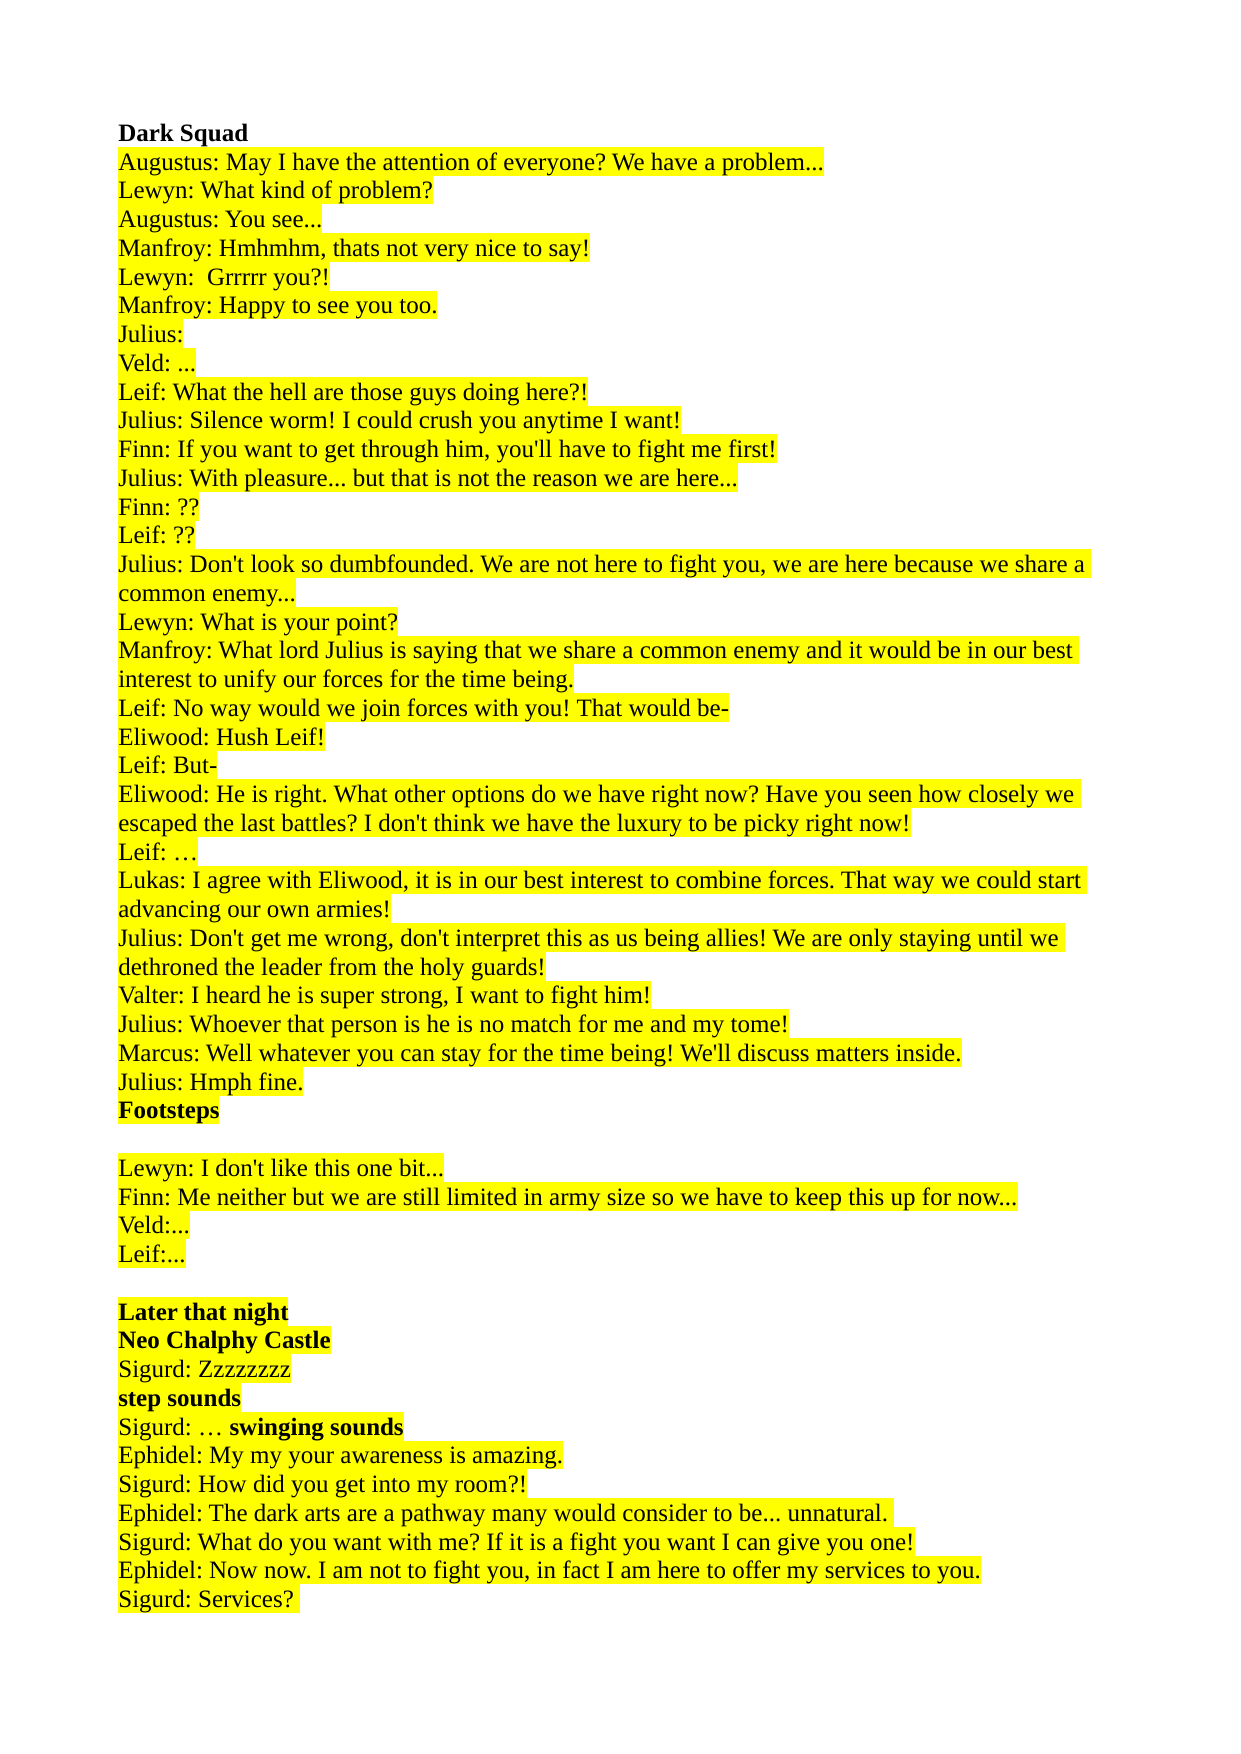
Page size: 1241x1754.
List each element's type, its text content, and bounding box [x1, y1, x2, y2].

text Dark Squad [118, 118, 1122, 147]
text Finn: If you want to get through him, you'll have to fight me first! Julius: With pleasure... but that is not the reason we are here... Finn: ?? Leif: ?? Julius: Don't look so dumbfounded. We are not here to fight you, we are here because we share a common enemy... Lewyn: What is your point? Manfroy: What lord Julius is saying that we share a common enemy and it would be in our best interest to unify our forces for the time being. Leif: No way would we join forces with you! That would be- Eliwood: Hush Leif! Leif: But- [118, 434, 1122, 779]
text Ephidel: My my your awareness is amazing. Sigurd: How did you get into my room?! Ephidel: The dark arts are a pathway many would consider to be... unnatural. [118, 1441, 1122, 1527]
text Julius: Silence worm! I could crush you anytime I want! [118, 406, 1122, 434]
text Ephidel: Now now. I am not to fight you, in fact I am here to offer my services to you. [118, 1556, 1122, 1584]
text Eliwood: He is right. What other options do we have right now? Have you seen how closely we escaped the last battles? I don't think we have the luxury to be picky right now! Leif: … [118, 779, 1122, 866]
text Sigurd: Zzzzzzzz step sounds Sigurd: … swinging sounds [118, 1354, 1122, 1441]
text Lukas: I agree with Eliwood, it is in our best interest to combine forces. That way we could start advancing our own armies! [118, 866, 1122, 923]
text Leif: What the hell are those guys doing here?! [118, 377, 1122, 406]
text Later that night Neo Chalphy Castle [118, 1297, 1122, 1354]
text Augustus: May I have the attention of everyone? We have a problem... Lewyn: What kind of problem? Augustus: You see... Manfroy: Hmhmhm, thats not very nice to say! Lewyn: Grrrrr you?! Manfroy: Happy to see you too. Julius: Veld: ... [118, 147, 1122, 377]
text Sigurd: Services? [118, 1584, 1122, 1613]
text Valter: I heard he is super strong, I want to fight him! Julius: Whoever that person is he is no match for me and my tome! Marcus: Well whatever you can stay for the time being! We'll discuss matters inside. Julius: Hmph fine. Footsteps Lewyn: I don't like this one bit... Finn: Me neither but we are still limited in army size so we have to keep this up for now... Veld:... Leif:... [118, 981, 1122, 1268]
text Julius: Don't get me wrong, don't interpret this as us being allies! We are only staying until we dethroned the leader from the holy guards! [118, 923, 1122, 981]
text Sigurd: What do you want with me? If it is a fight you want I can give you one! [118, 1527, 1122, 1556]
